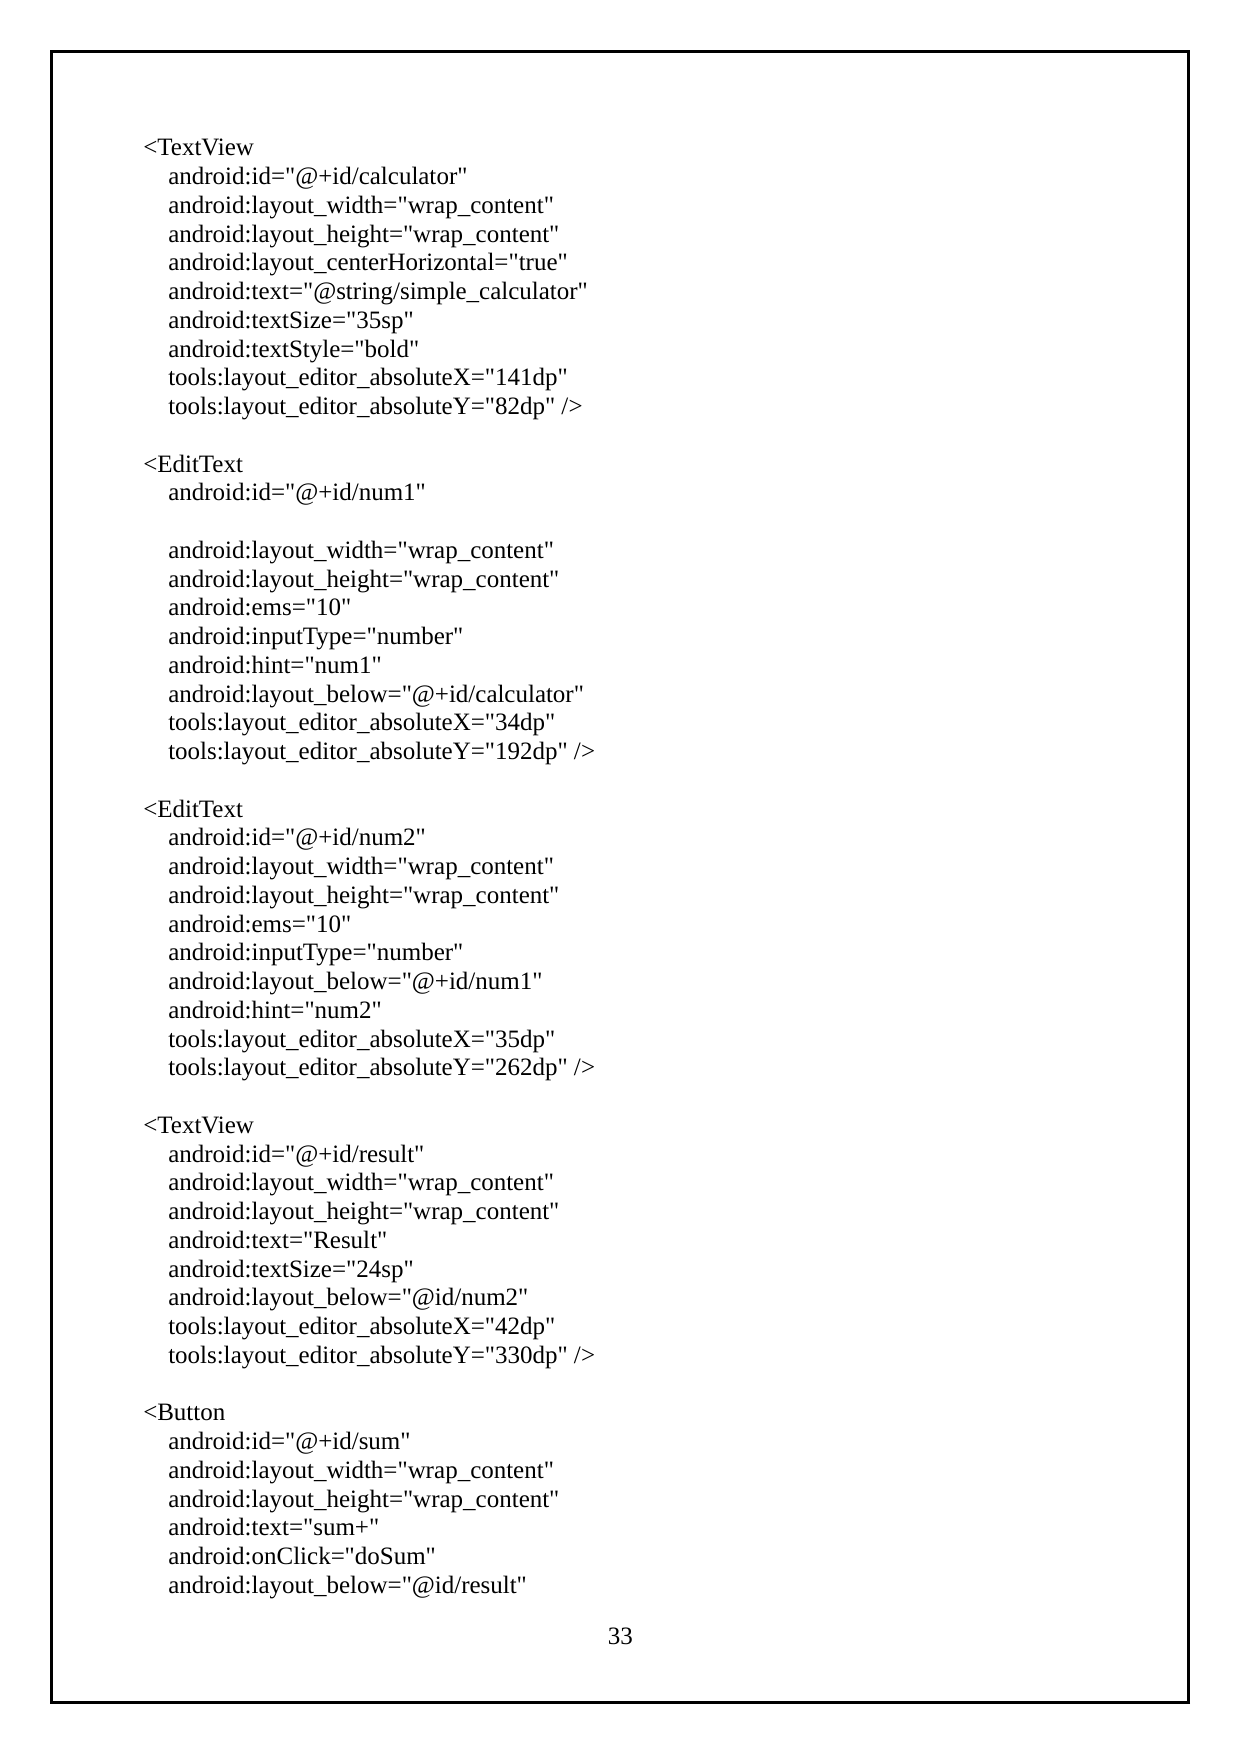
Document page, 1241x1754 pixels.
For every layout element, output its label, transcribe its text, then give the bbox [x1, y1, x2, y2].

text <TextView android:id="@+id/calculator" android:layout_width="wrap_content" android:layout_height="wrap_content" android:layout_centerHorizontal="true" android:text="@string/simple_calculator" android:textSize="35sp" android:textStyle="bold" tools:layout_editor_absoluteX="141dp" tools:layout_editor_absoluteY="82dp" /> <EditText android:id="@+id/num1" android:layout_width="wrap_content" android:layout_height="wrap_content" android:ems="10" android:inputType="number" android:hint="num1" android:layout_below="@+id/calculator" tools:layout_editor_absoluteX="34dp" tools:layout_editor_absoluteY="192dp" /> <EditText android:id="@+id/num2" android:layout_width="wrap_content" android:layout_height="wrap_content" android:ems="10" android:inputType="number" android:layout_below="@+id/num1" android:hint="num2" tools:layout_editor_absoluteX="35dp" tools:layout_editor_absoluteY="262dp" /> <TextView android:id="@+id/result" android:layout_width="wrap_content" android:layout_height="wrap_content" android:text="Result" android:textSize="24sp" android:layout_below="@id/num2" tools:layout_editor_absoluteX="42dp" tools:layout_editor_absoluteY="330dp" /> <Button android:id="@+id/sum" android:layout_width="wrap_content" android:layout_height="wrap_content" android:text="sum+" android:onClick="doSum" android:layout_below="@id/result" [118, 75, 1122, 1599]
